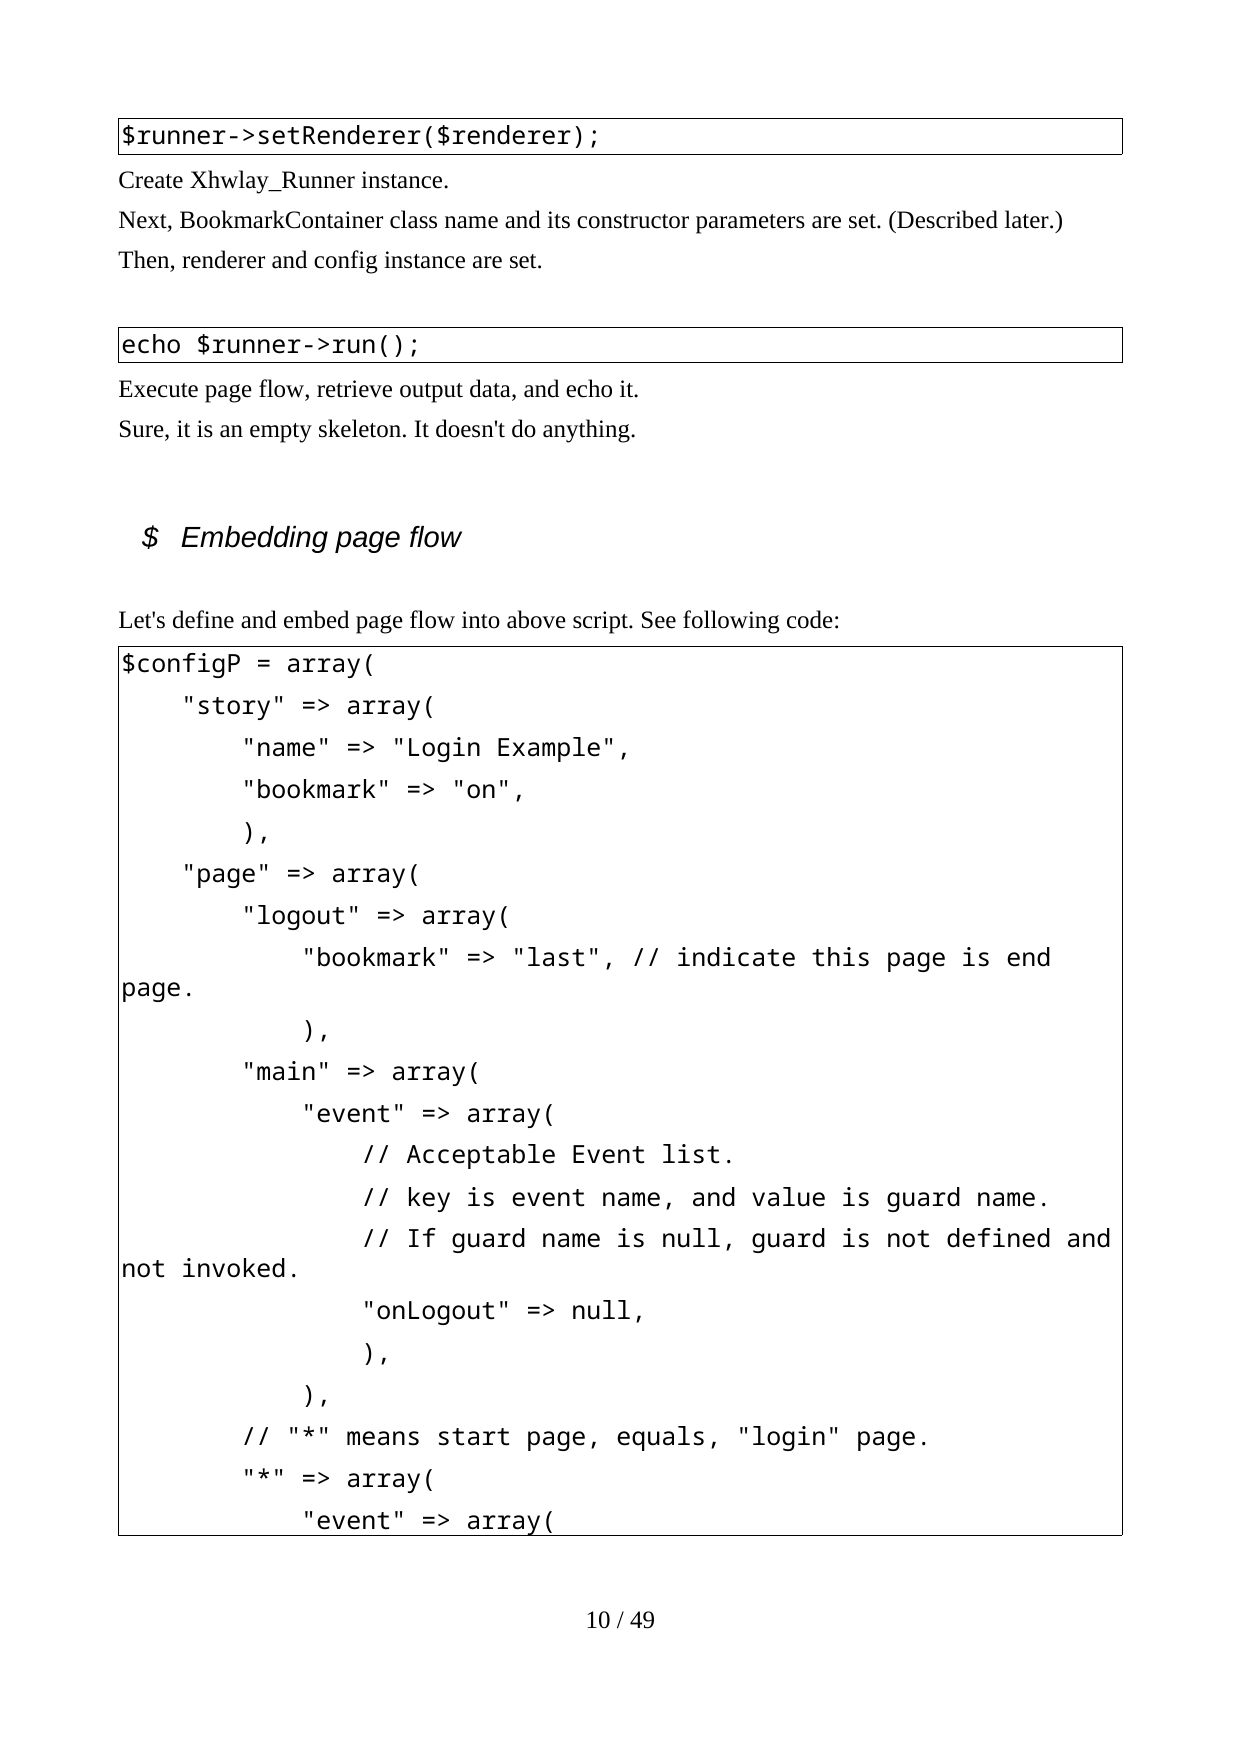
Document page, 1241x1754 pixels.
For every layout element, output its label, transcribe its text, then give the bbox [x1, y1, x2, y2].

text // key is event name, and value is guard name. [119, 1179, 1122, 1212]
text $configP = array( [119, 647, 1122, 679]
text Let's define and embed page flow into above script. See following code: [118, 606, 1122, 634]
text Sure, it is an empty skeleton. It doesn't do anything. [118, 415, 1122, 443]
text "bookmark" => "on", [119, 772, 1122, 804]
text Create Xhwlay_Runner instance. [118, 166, 1122, 194]
text "name" => "Login Example", [119, 730, 1122, 763]
text "event" => array( [119, 1503, 1122, 1535]
text ), [119, 1011, 1122, 1044]
text "onLogout" => null, [119, 1293, 1122, 1325]
text echo $runner->run(); [119, 328, 1122, 362]
text "bookmark" => "last", // indicate this page is end page. [119, 940, 1122, 1002]
text ), [119, 1335, 1122, 1367]
text "*" => array( [119, 1461, 1122, 1493]
text "story" => array( [119, 688, 1122, 721]
text // Acceptable Event list. [119, 1137, 1122, 1170]
text Then, renderer and config instance are set. [118, 247, 1122, 274]
text "main" => array( [119, 1053, 1122, 1086]
subtitle Embedding page flow [142, 521, 1122, 553]
text "page" => array( [119, 856, 1122, 888]
text $runner->setRenderer($renderer); [119, 119, 1122, 154]
text // "*" means start page, equals, "login" page. [119, 1419, 1122, 1451]
text "event" => array( [119, 1095, 1122, 1128]
text ), [119, 814, 1122, 847]
text "logout" => array( [119, 898, 1122, 931]
text // If guard name is null, guard is not defined and not invoked. [119, 1221, 1122, 1283]
text Execute page flow, retrieve output data, and echo it. [118, 375, 1122, 403]
text Next, BookmarkContainer class name and its constructor parameters are set. (Described later.) [118, 206, 1122, 234]
text ), [119, 1377, 1122, 1409]
